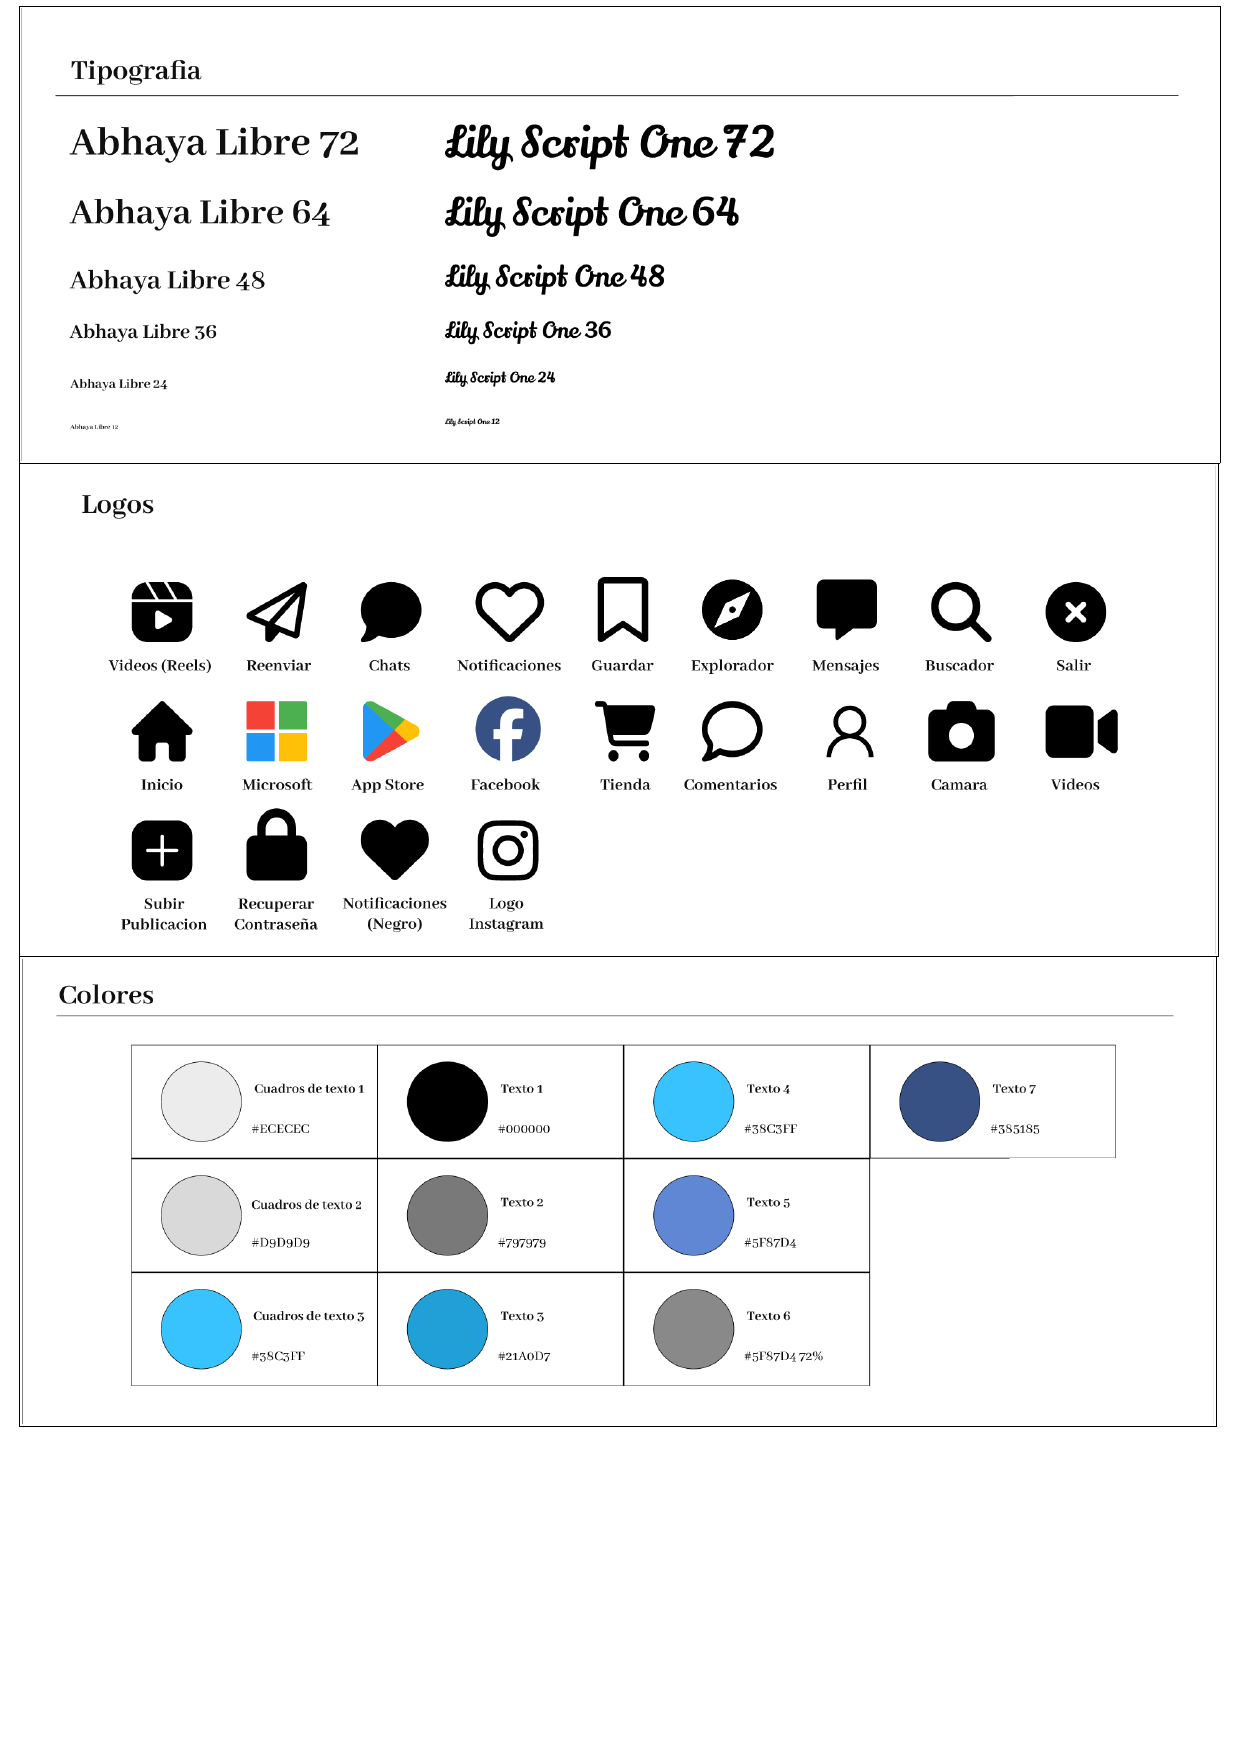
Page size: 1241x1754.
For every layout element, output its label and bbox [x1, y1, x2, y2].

picture [21, 466, 1216, 954]
picture [21, 8, 1218, 461]
picture [22, 959, 1214, 1424]
